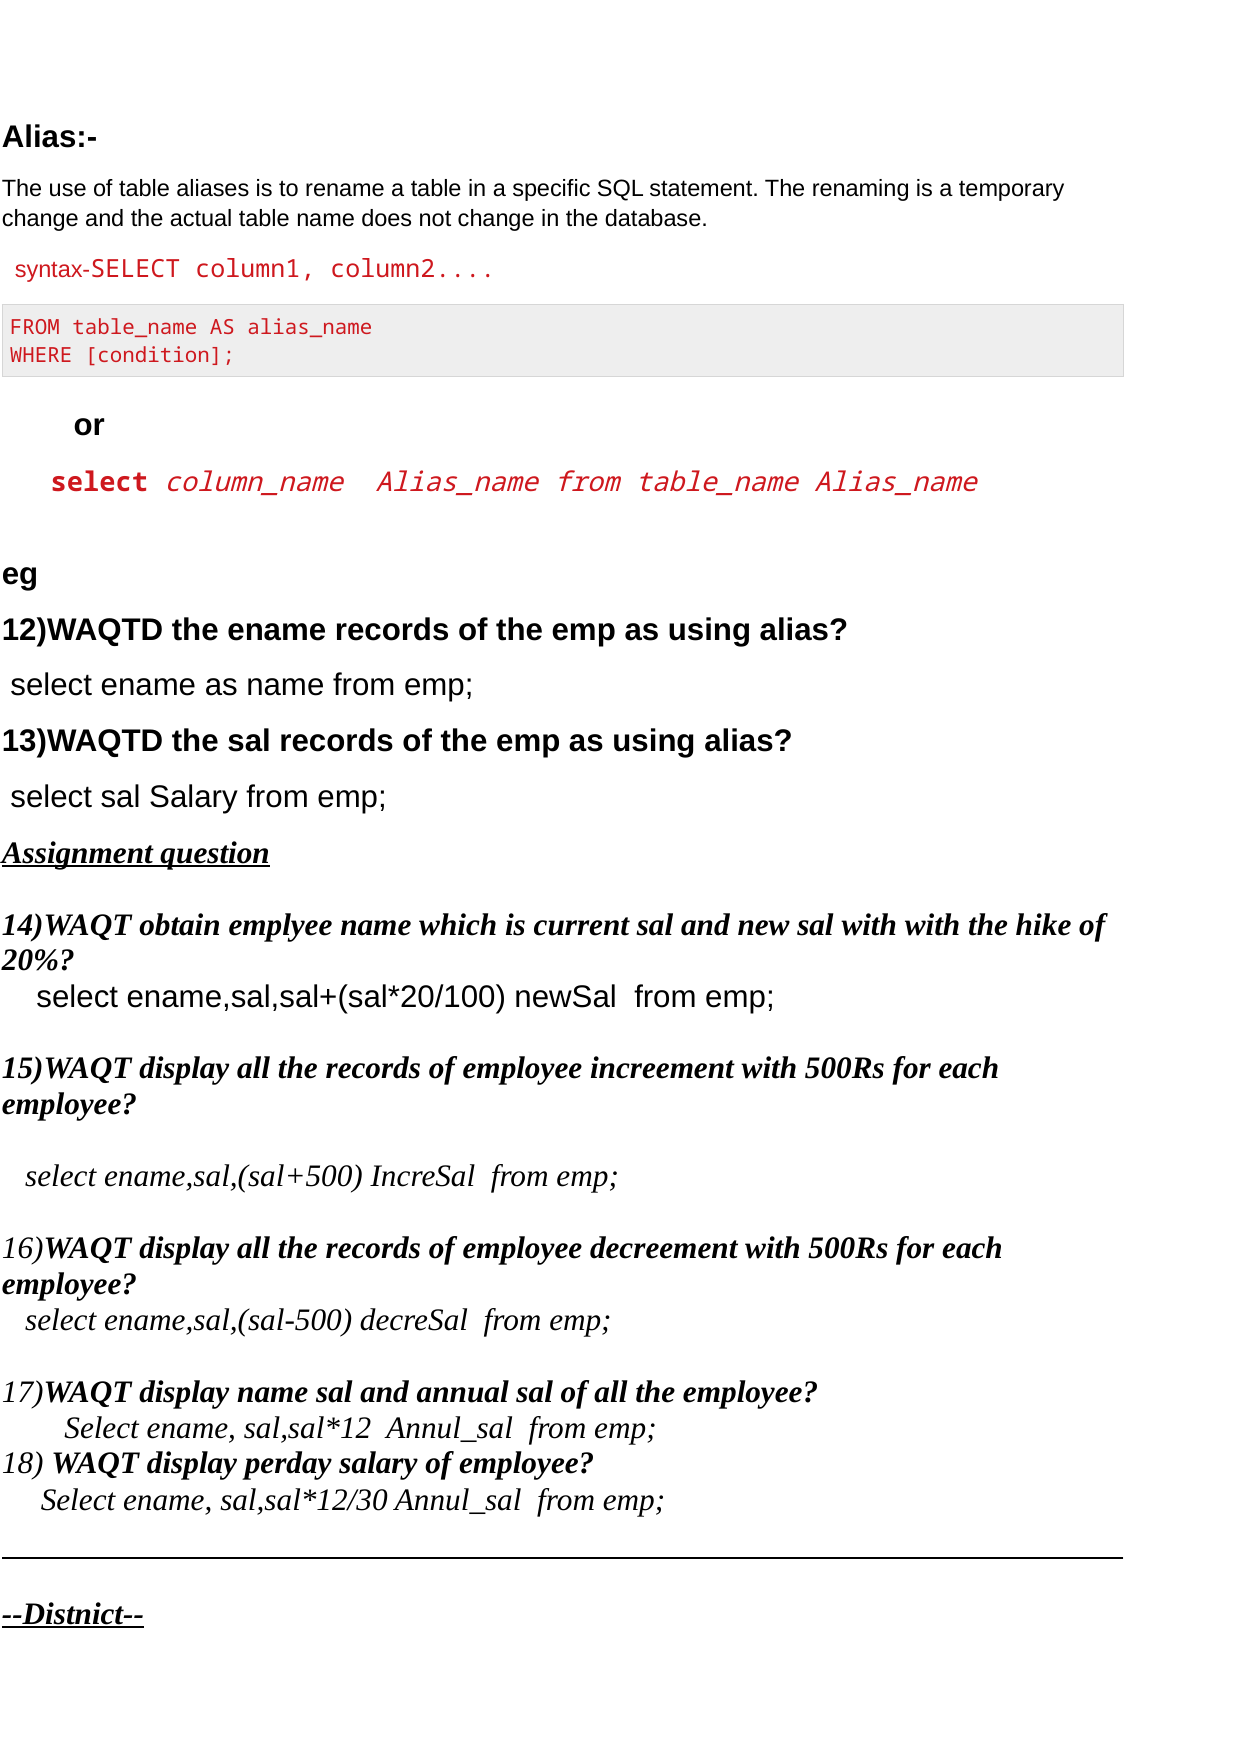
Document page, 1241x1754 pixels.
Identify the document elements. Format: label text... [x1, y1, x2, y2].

text 17)WAQT display name sal and annual sal of all the employee? [2, 1373, 1123, 1409]
text or [2, 406, 1123, 442]
text 15)WAQT display all the records of employee increement with 500Rs for each employee? [2, 1049, 1123, 1121]
text select column_name Alias_name from table_name Alias_name [2, 462, 1123, 499]
text 12)WAQTD the ename records of the emp as using alias? [2, 611, 1123, 646]
text select ename,sal,(sal-500) decreSal from emp; [2, 1301, 1123, 1337]
text WHERE [condition]; [3, 332, 1123, 376]
text 14)WAQT obtain emplyee name which is current sal and new sal with with the hike of 20%? [2, 906, 1123, 978]
text Select ename, sal,sal*12 Annul_sal from emp; [2, 1409, 1123, 1445]
text 16)WAQT display all the records of employee decreement with 500Rs for each employee? [2, 1229, 1123, 1301]
text FROM table_name AS alias_name [3, 305, 1123, 332]
text syntax-SELECT column1, column2.... [2, 250, 1123, 284]
text select ename as name from emp; [2, 666, 1123, 702]
text eg [2, 555, 1123, 591]
text Select ename, sal,sal*12/30 Annul_sal from emp; [2, 1481, 1123, 1517]
text 18) WAQT display perday salary of employee? [2, 1445, 1123, 1481]
text select ename,sal,(sal+500) IncreSal from emp; [2, 1157, 1123, 1193]
text Assignment question [2, 834, 1123, 870]
text --Distnict-- [2, 1595, 1123, 1631]
text 13)WAQTD the sal records of the emp as using alias? [2, 722, 1123, 758]
text select sal Salary from emp; [2, 778, 1123, 814]
text The use of table aliases is to rename a table in a specific SQL statement. The renaming is a temporary change and the actual table name does not change in the database. [2, 174, 1123, 232]
text Alias:- [2, 118, 1123, 154]
text select ename,sal,sal+(sal*20/100) newSal from emp; [2, 978, 1123, 1013]
